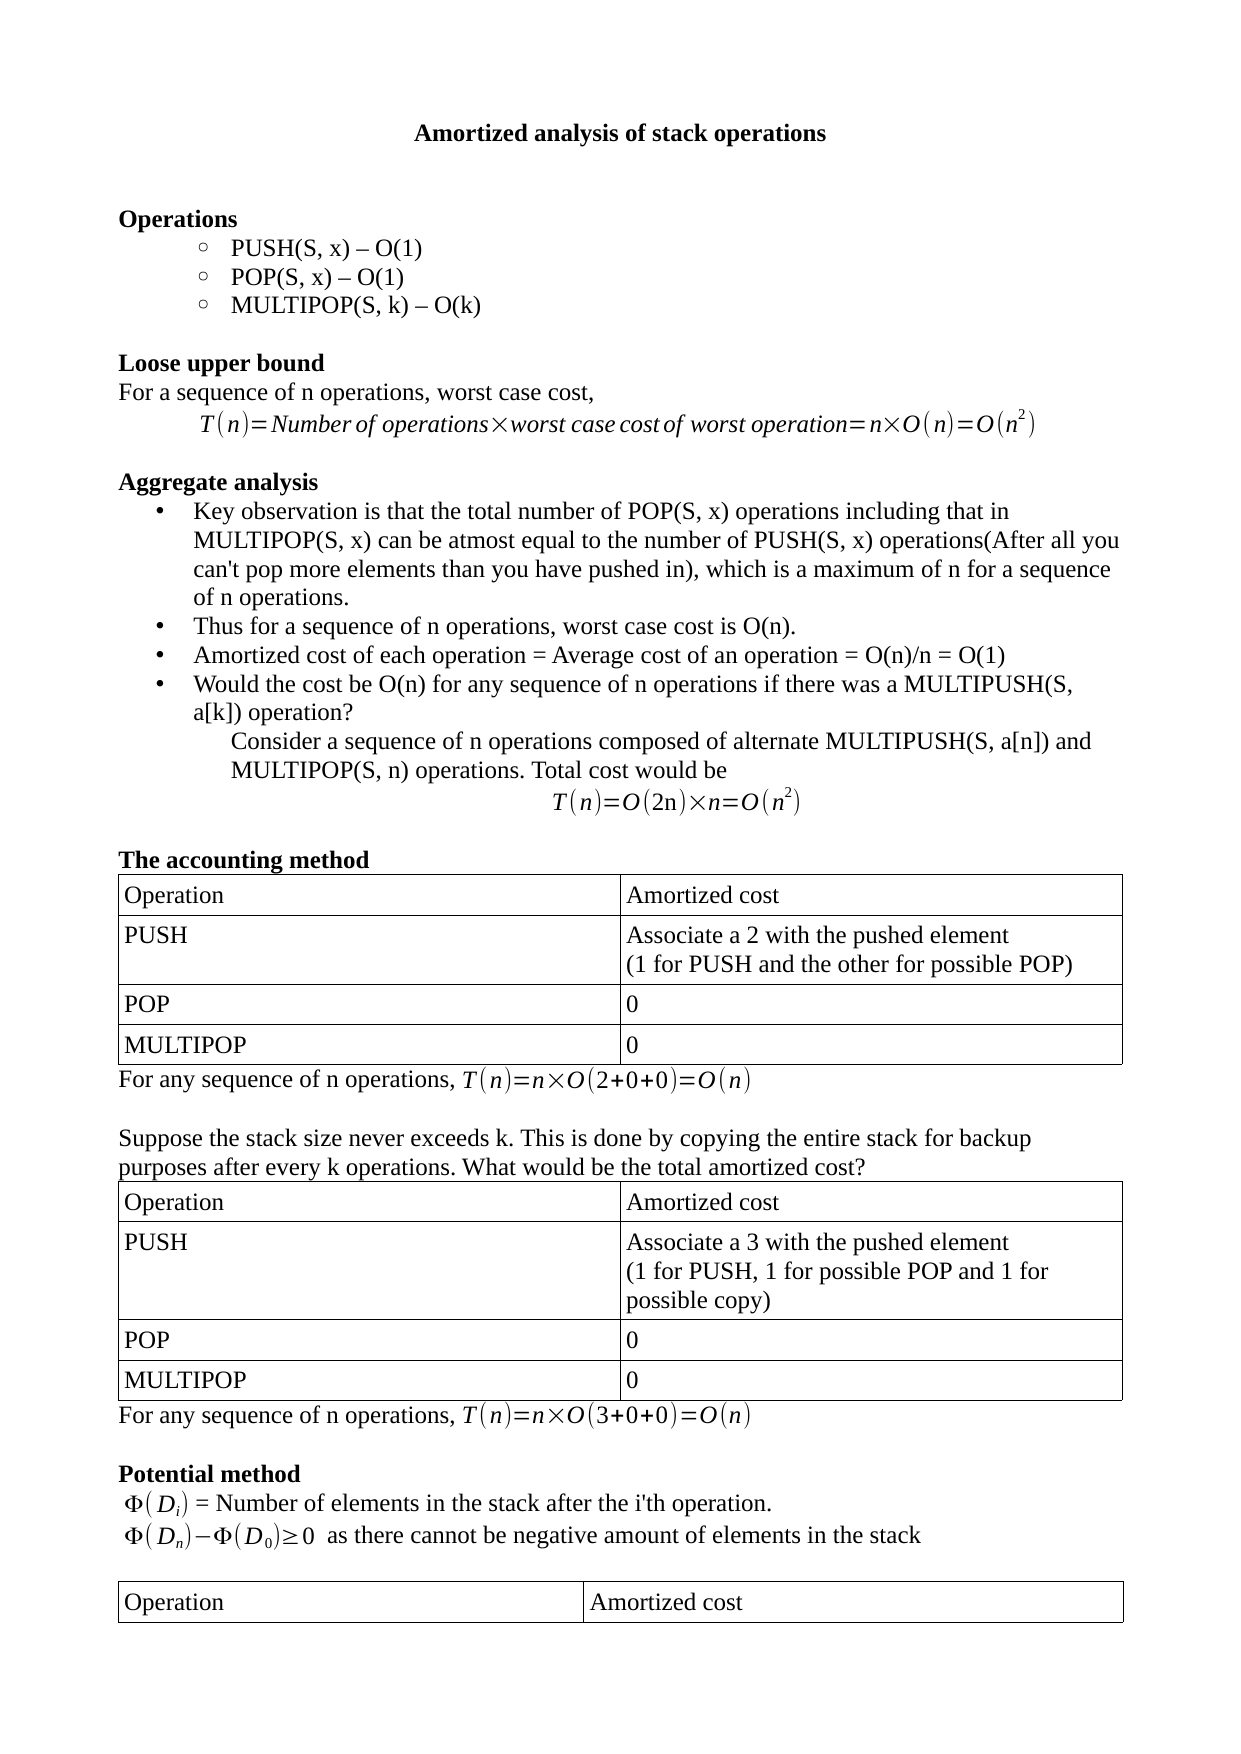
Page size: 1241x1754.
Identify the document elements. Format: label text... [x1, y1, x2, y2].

table_cell Associate a 3 with the pushed element (1 for PUSH, 1 for possible POP and 1 for possible copy) [621, 1222, 1122, 1319]
table_header Operation [119, 1582, 583, 1622]
text = Number of elements in the stack after the i'th operation. [118, 1488, 1122, 1520]
text For any sequence of n operations, [118, 1401, 1122, 1430]
list MULTIPOP(S, k) – O(k) [193, 291, 1122, 319]
text Aggregate analysis [118, 467, 1122, 496]
text For a sequence of n operations, worst case cost, [118, 377, 1122, 406]
list Thus for a sequence of n operations, worst case cost is O(n). [156, 611, 1122, 640]
table_header Amortized cost [584, 1582, 1123, 1622]
table_cell PUSH [119, 1222, 620, 1319]
table_cell 0 [621, 1320, 1122, 1359]
table_header Operation [119, 875, 620, 914]
list Amortized cost of each operation = Average cost of an operation = O(n)/n = O(1) [156, 640, 1122, 669]
text Amortized analysis of stack operations [118, 118, 1122, 147]
text as there cannot be negative amount of elements in the stack [118, 1520, 1122, 1553]
table_header Amortized cost [621, 1182, 1122, 1221]
table_header Amortized cost [621, 875, 1122, 914]
table_cell 0 [621, 985, 1122, 1024]
table_cell 0 [621, 1361, 1122, 1400]
table_cell POP [119, 985, 620, 1024]
table_cell PUSH [119, 916, 620, 983]
list PUSH(S, x) – O(1) [193, 233, 1122, 262]
text Potential method [118, 1459, 1122, 1488]
text For any sequence of n operations, [118, 1065, 1122, 1095]
text Loose upper bound [118, 348, 1122, 377]
text The accounting method [118, 845, 1122, 874]
table_cell 0 [621, 1025, 1122, 1064]
list Consider a sequence of n operations composed of alternate MULTIPUSH(S, a[n]) and MULTIPOP(S, n) operations. Total cost would be [193, 726, 1122, 784]
list POP(S, x) – O(1) [193, 262, 1122, 291]
list Would the cost be O(n) for any sequence of n operations if there was a MULTIPUSH(S, a[k]) operation? [156, 669, 1122, 726]
table_cell MULTIPOP [119, 1361, 620, 1400]
table_cell Associate a 2 with the pushed element (1 for PUSH and the other for possible POP) [621, 916, 1122, 983]
table_cell MULTIPOP [119, 1025, 620, 1064]
text Suppose the stack size never exceeds k. This is done by copying the entire stack for backup purposes after every k operations. What would be the total amortized cost? [118, 1123, 1122, 1181]
table_header Operation [119, 1182, 620, 1221]
list Key observation is that the total number of POP(S, x) operations including that in MULTIPOP(S, x) can be atmost equal to the number of PUSH(S, x) operations(After all you can't pop more elements than you have pushed in), which is a maximum of n for a sequence of n operations. [156, 496, 1122, 611]
table_cell POP [119, 1320, 620, 1359]
text Operations [118, 204, 1122, 233]
